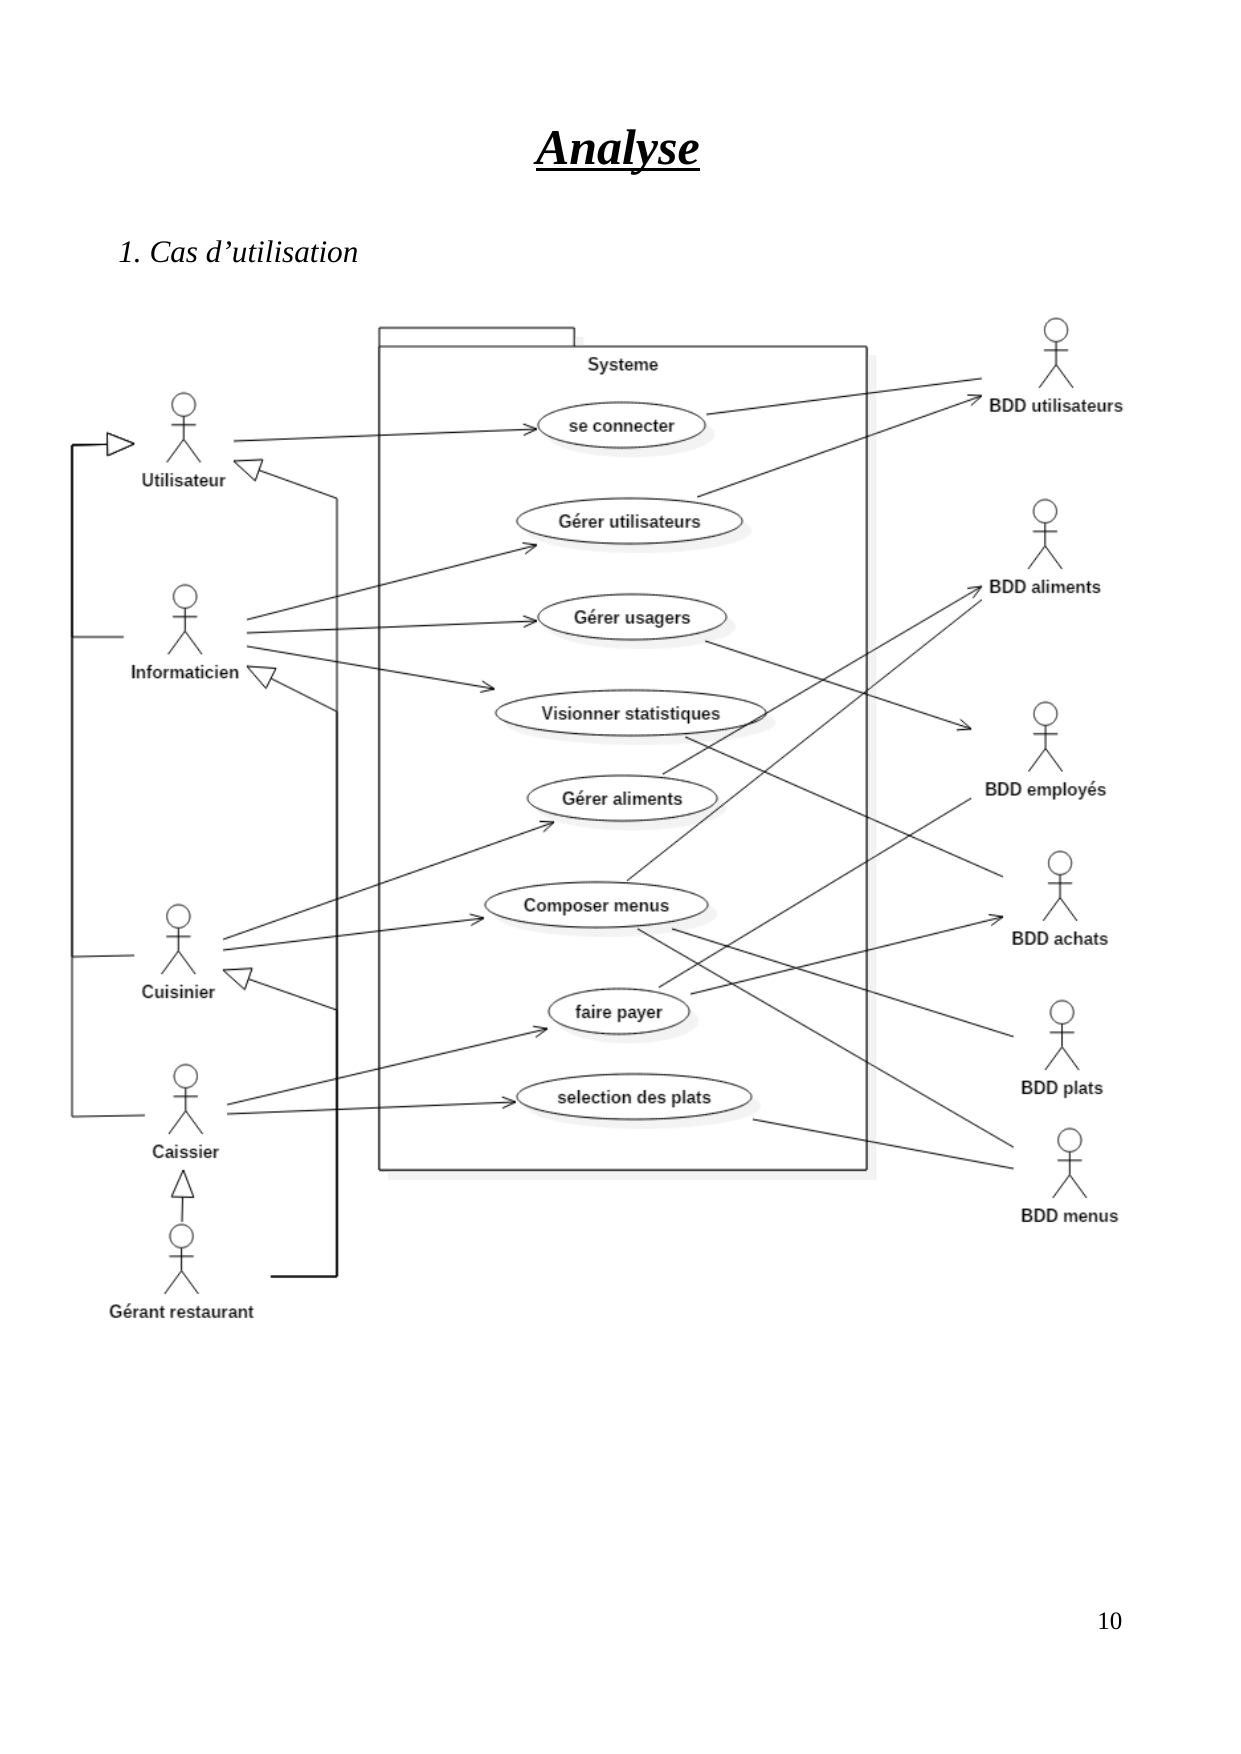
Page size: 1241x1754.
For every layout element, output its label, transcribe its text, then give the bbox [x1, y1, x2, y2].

picture [59, 305, 1182, 1382]
text 1. Cas d’utilisation [118, 233, 1122, 269]
text Analyse [118, 118, 1122, 176]
